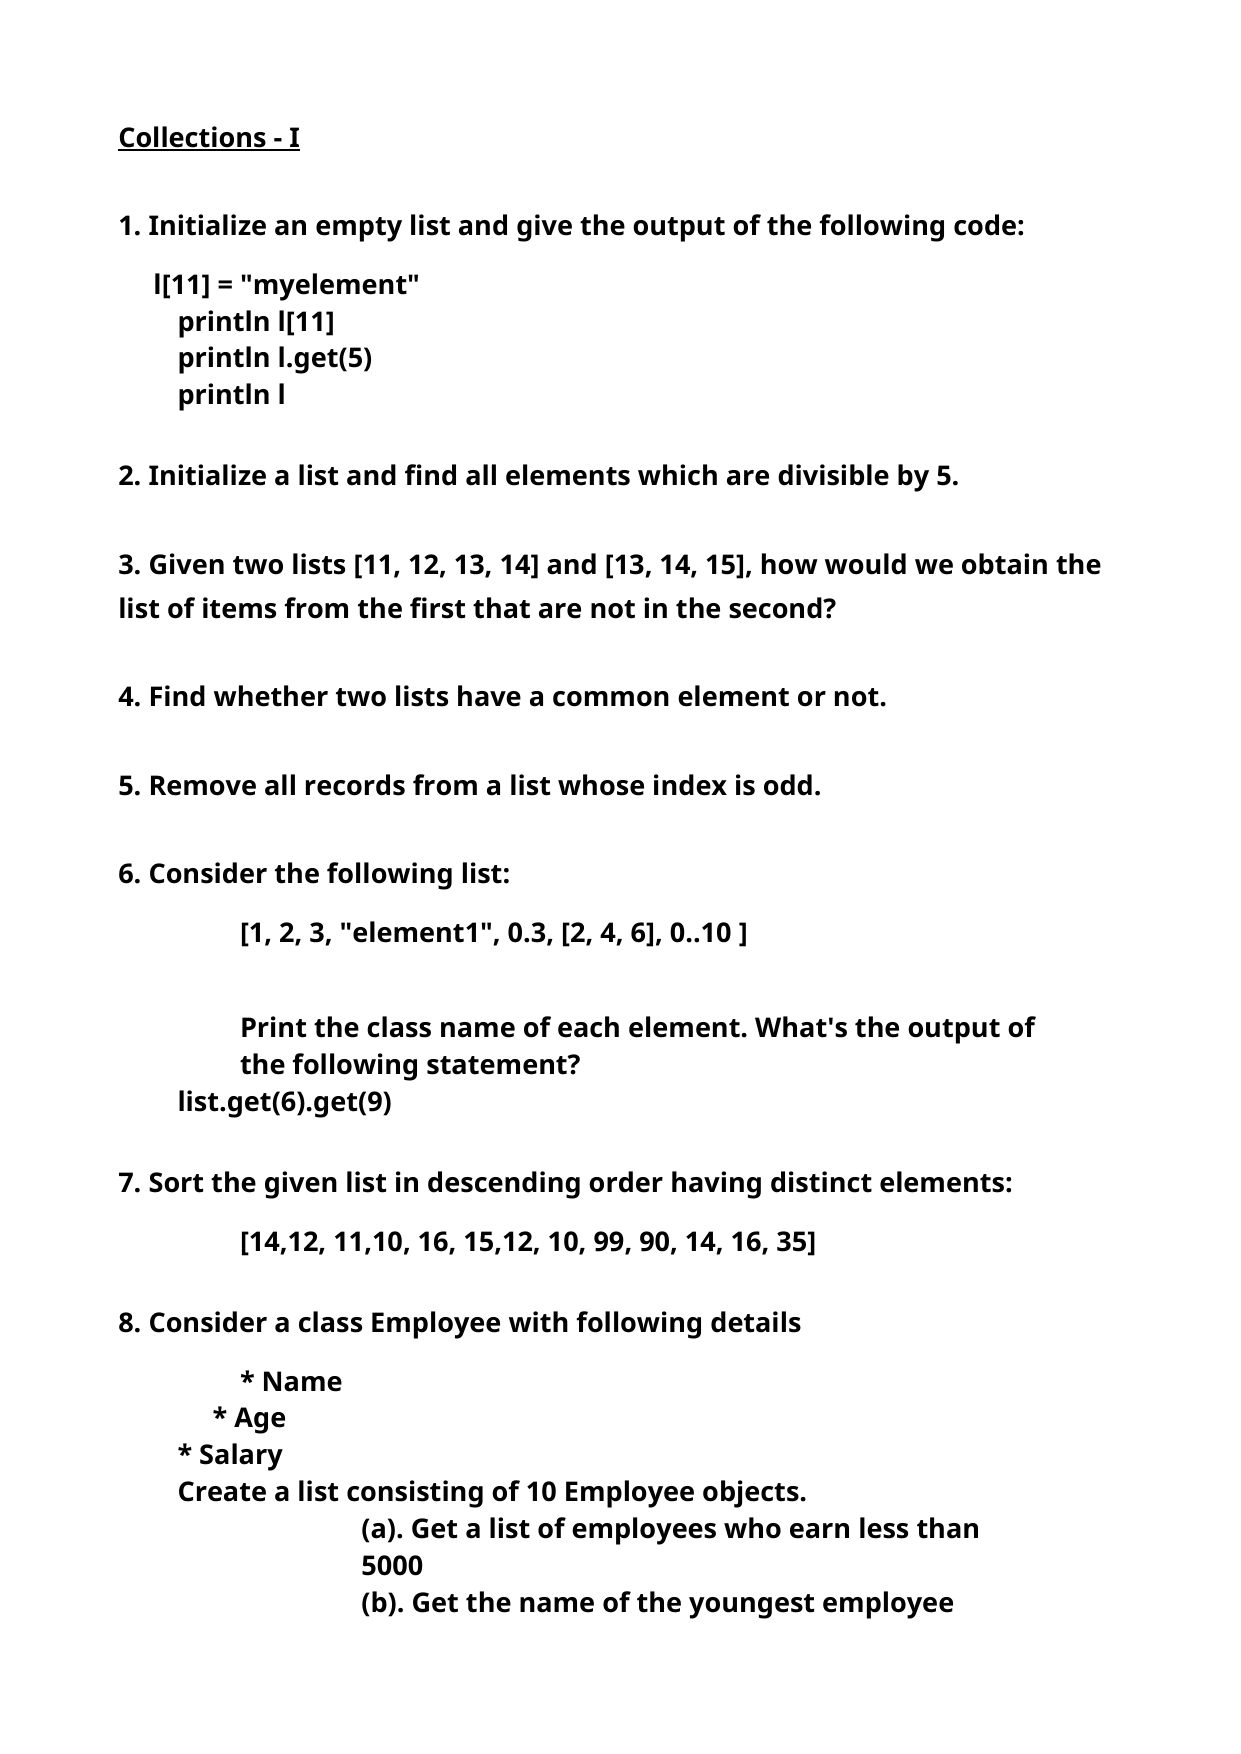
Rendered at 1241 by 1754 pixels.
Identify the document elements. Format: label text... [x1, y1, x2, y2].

text 5. Remove all records from a list whose index is odd. [118, 766, 1122, 803]
text list.get(6).get(9) [177, 1082, 1063, 1119]
text 1. Initialize an empty list and give the output of the following code: [118, 206, 1122, 243]
text * Salary [177, 1436, 1063, 1473]
text println l [177, 376, 1063, 413]
text 4. Find whether two lists have a common element or not. [118, 678, 1122, 714]
text println l[11] [177, 302, 1063, 339]
text Print the class name of each element. What's the output of the following statement? [240, 1009, 1063, 1082]
text [14,12, 11,10, 16, 15,12, 10, 99, 90, 14, 16, 35] [240, 1222, 1063, 1259]
text [1, 2, 3, "element1", 0.3, [2, 4, 6], 0..10 ] [240, 913, 1063, 950]
text 7. Sort the given list in descending order having distinct elements: [118, 1163, 1122, 1200]
text (b). Get the name of the youngest employee [361, 1583, 1004, 1620]
text 8. Consider a class Employee with following details [118, 1303, 1122, 1340]
text 3. Given two lists [11, 12, 13, 14] and [13, 14, 15], how would we obtain the list of items from the first that are not in the second? [118, 545, 1122, 626]
text * Age [177, 1399, 1063, 1436]
text Create a list consisting of 10 Employee objects. [177, 1473, 1063, 1509]
text l[11] = "myelement" [118, 265, 1063, 302]
text Collections - I [118, 118, 1122, 155]
text println l.get(5) [177, 339, 1063, 376]
text * Name [240, 1362, 1063, 1399]
text 6. Consider the following list: [118, 854, 1122, 891]
text 2. Initialize a list and find all elements which are divisible by 5. [118, 457, 1122, 494]
text (a). Get a list of employees who earn less than 5000 [361, 1509, 1004, 1583]
